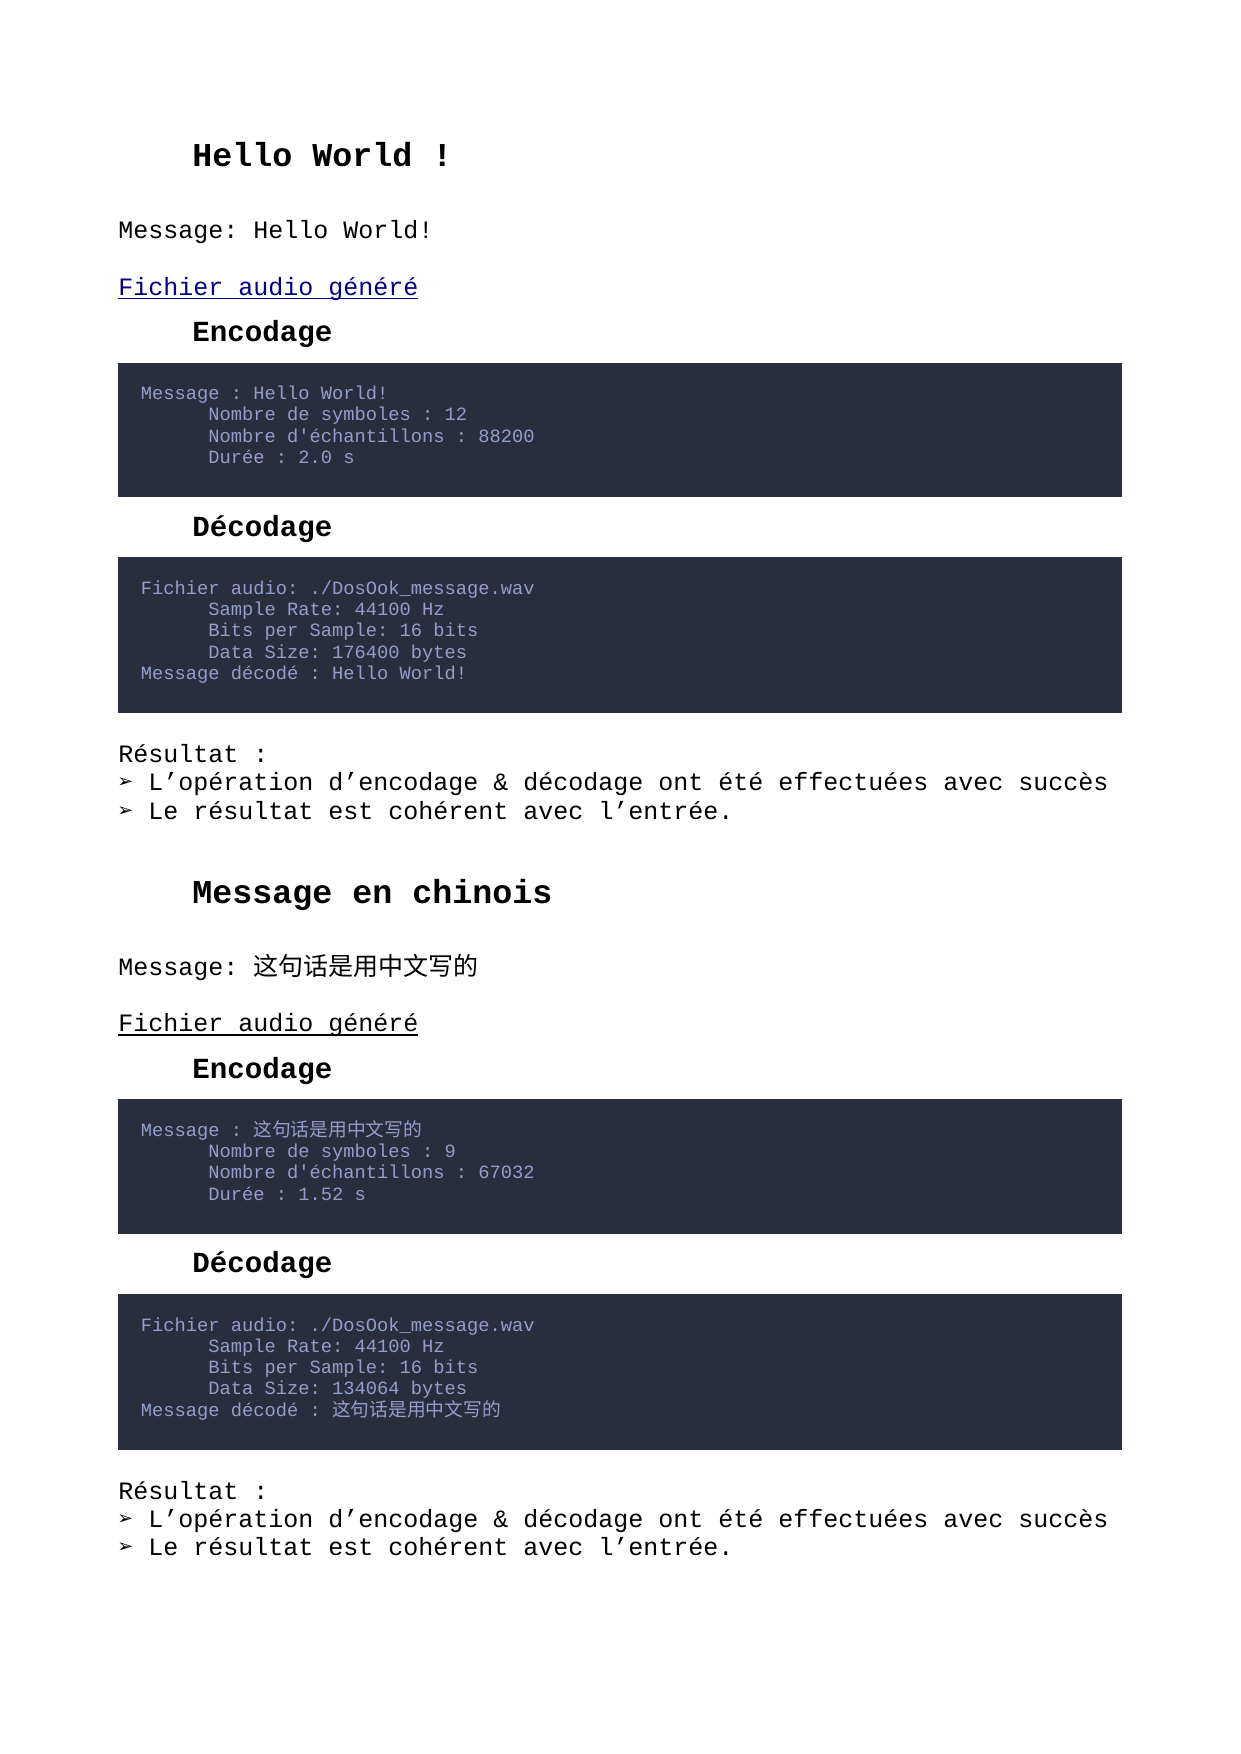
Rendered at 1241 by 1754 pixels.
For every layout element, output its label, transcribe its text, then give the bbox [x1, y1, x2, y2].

text Résultat : [118, 1478, 1122, 1507]
text ➢ Le résultat est cohérent avec l’entrée. [118, 798, 1122, 827]
text ➢ L’opération d’encodage & décodage ont été effectuées avec succès [118, 770, 1122, 798]
subtitle Hello World ! [118, 139, 1122, 177]
subtitle Encodage [118, 1054, 1122, 1087]
text Message: Hello World! [118, 218, 1122, 246]
subtitle Décodage [118, 512, 1122, 545]
subtitle Décodage [118, 1249, 1122, 1282]
text Message : 这句话是用中文写的 Nombre de symboles : 9 Nombre d'échantillons : 67032 Durée : 1.52 s [118, 1121, 1122, 1206]
text Message: 这句话是用中文写的 [118, 954, 1122, 983]
text Fichier audio: ./DosOok_message.wav Sample Rate: 44100 Hz Bits per Sample: 16 bits Data Size: 134064 bytes Message décodé : 这句话是用中文写的 [118, 1315, 1122, 1422]
text ➢ Le résultat est cohérent avec l’entrée. [118, 1535, 1122, 1563]
subtitle Encodage [118, 317, 1122, 350]
text Résultat : [118, 742, 1122, 770]
text Fichier audio généré [118, 1011, 1122, 1039]
text Fichier audio généré [118, 274, 1122, 303]
text Fichier audio: ./DosOok_message.wav Sample Rate: 44100 Hz Bits per Sample: 16 bits Data Size: 176400 bytes Message décodé : Hello World! [118, 579, 1122, 685]
text Message : Hello World! Nombre de symboles : 12 Nombre d'échantillons : 88200 Durée : 2.0 s [118, 384, 1122, 469]
subtitle Message en chinois [118, 876, 1122, 913]
text ➢ L’opération d’encodage & décodage ont été effectuées avec succès [118, 1507, 1122, 1535]
